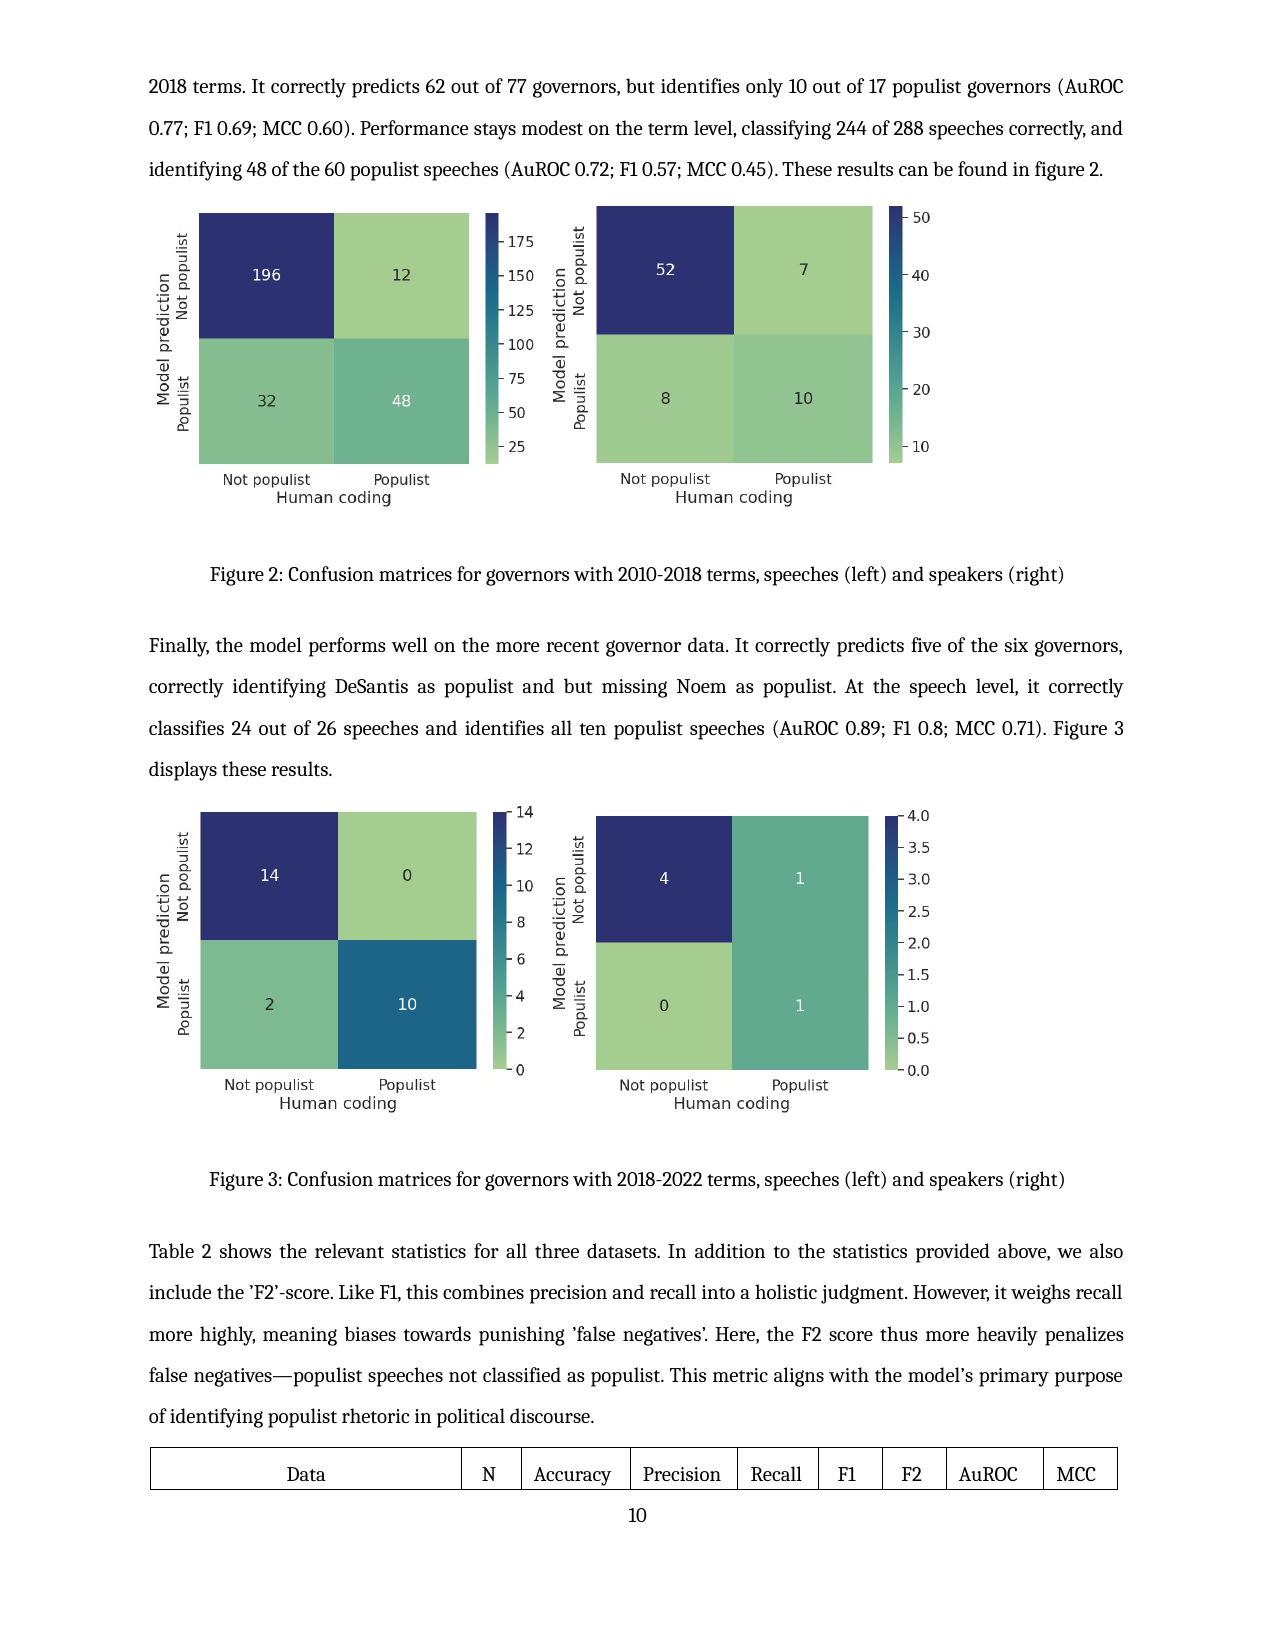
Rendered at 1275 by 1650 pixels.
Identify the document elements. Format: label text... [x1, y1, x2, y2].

table_header N [462, 1448, 521, 1489]
table_header Precision [631, 1448, 737, 1489]
table_header MCC [1044, 1448, 1117, 1489]
text Table 2 shows the relevant statistics for all three datasets. In addition to the statistics provided above, we also include the ’F2’-score. Like F1, this combines precision and recall into a holistic judgment. However, it weighs recall more highly, meaning biases towards punishing ’false negatives’. Here, the F2 score thus more heavily penalizes false negatives—populist speeches not classified as populist. This metric aligns with the model’s primary purpose of identifying populist rhetoric in political discourse. [148, 1239, 1125, 1429]
table_header Recall [738, 1448, 818, 1489]
text Figure 2: Confusion matrices for governors with 2010-2018 terms, speeches (left) and speakers (right) [150, 562, 1125, 586]
table_header AuROC [947, 1448, 1043, 1489]
text Finally, the model performs well on the more recent governor data. It correctly predicts five of the six governors, correctly identifying DeSantis as populist and but missing Noem as populist. At the speech level, it correctly classifies 24 out of 26 speeches and identifies all ten populist speeches (AuROC 0.89; F1 0.8; MCC 0.71). Figure 3 displays these results. [148, 634, 1125, 782]
text Figure 3: Confusion matrices for governors with 2018-2022 terms, speeches (left) and speakers (right) [150, 1168, 1125, 1192]
table_header Accuracy [522, 1448, 630, 1489]
table_header F1 [819, 1448, 882, 1489]
table_header Data [151, 1448, 461, 1489]
text 2018 terms. It correctly predicts 62 out of 77 governors, but identifies only 10 out of 17 populist governors (AuROC 0.77; F1 0.69; MCC 0.60). Performance stays modest on the term level, classifying 244 of 288 speeches correctly, and identifying 48 of the 60 populist speeches (AuROC 0.72; F1 0.57; MCC 0.45). These results can be found in figure 2. [148, 75, 1125, 182]
table_header F2 [883, 1448, 946, 1489]
